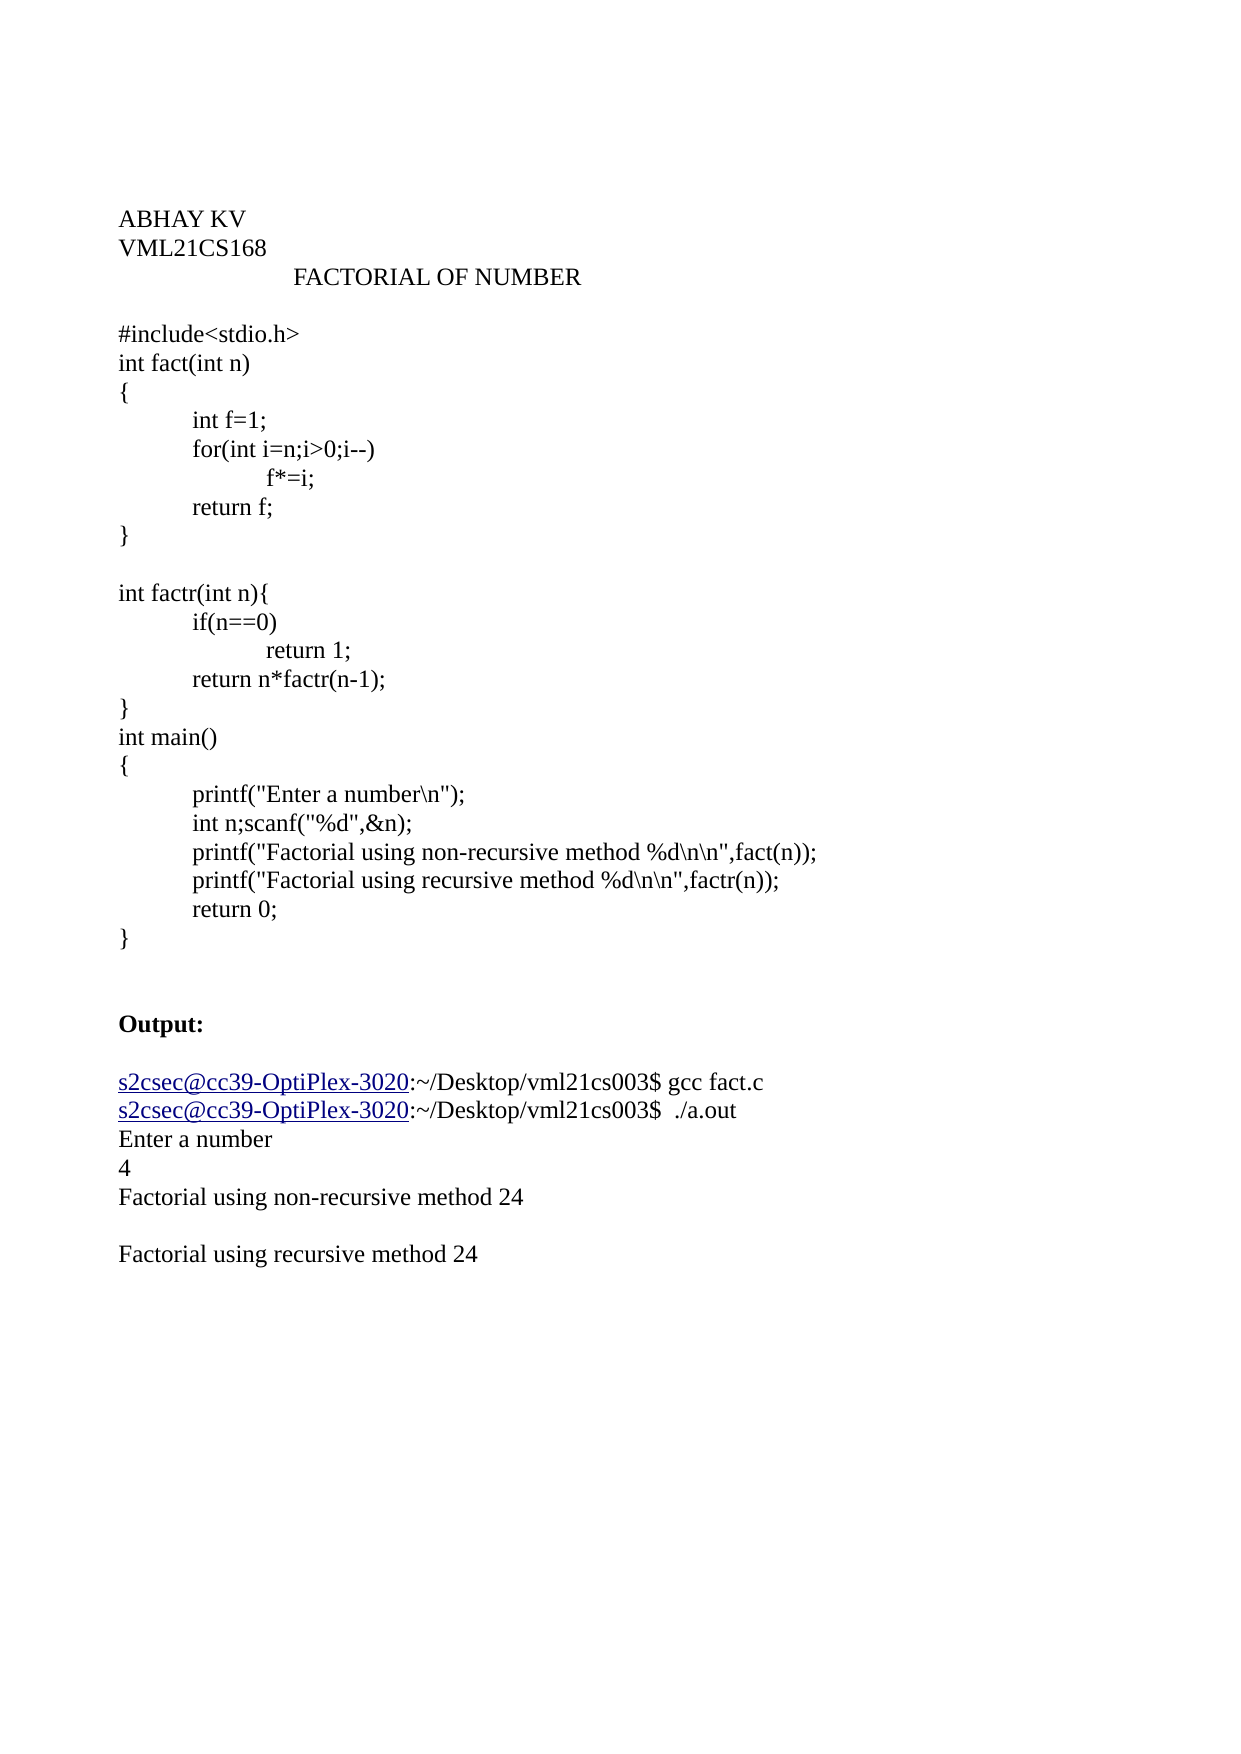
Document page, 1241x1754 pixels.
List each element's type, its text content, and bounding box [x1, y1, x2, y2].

text if(n==0) [118, 607, 1122, 636]
text Enter a number [118, 1124, 1122, 1153]
text #include<stdio.h> [118, 319, 1122, 348]
text for(int i=n;i>0;i--) [118, 434, 1122, 463]
text FACTORIAL OF NUMBER [118, 262, 1122, 291]
text ABHAY KV [118, 204, 1122, 233]
text printf("Factorial using non-recursive method %d\n\n",fact(n)); [118, 837, 1122, 866]
text } [118, 521, 1122, 549]
text } [118, 693, 1122, 722]
text f*=i; [118, 463, 1122, 492]
text return n*factr(n-1); [118, 664, 1122, 693]
text { [118, 377, 1122, 406]
text } [118, 923, 1122, 952]
text int f=1; [118, 406, 1122, 434]
text { [118, 751, 1122, 779]
text Factorial using recursive method 24 [118, 1239, 1122, 1268]
text int main() [118, 722, 1122, 751]
text printf("Enter a number\n"); [118, 779, 1122, 808]
text return f; [118, 492, 1122, 521]
text Factorial using non-recursive method 24 [118, 1182, 1122, 1211]
text VML21CS168 [118, 233, 1122, 262]
text int factr(int n){ [118, 578, 1122, 607]
text return 1; [118, 636, 1122, 664]
text s2csec@cc39-OptiPlex-3020:~/Desktop/vml21cs003$ gcc fact.c [118, 1067, 1122, 1096]
text return 0; [118, 894, 1122, 923]
text Output: [118, 1009, 1122, 1038]
text s2csec@cc39-OptiPlex-3020:~/Desktop/vml21cs003$ ./a.out [118, 1096, 1122, 1124]
text printf("Factorial using recursive method %d\n\n",factr(n)); [118, 866, 1122, 894]
text int fact(int n) [118, 348, 1122, 377]
text int n;scanf("%d",&n); [118, 808, 1122, 837]
text 4 [118, 1153, 1122, 1182]
